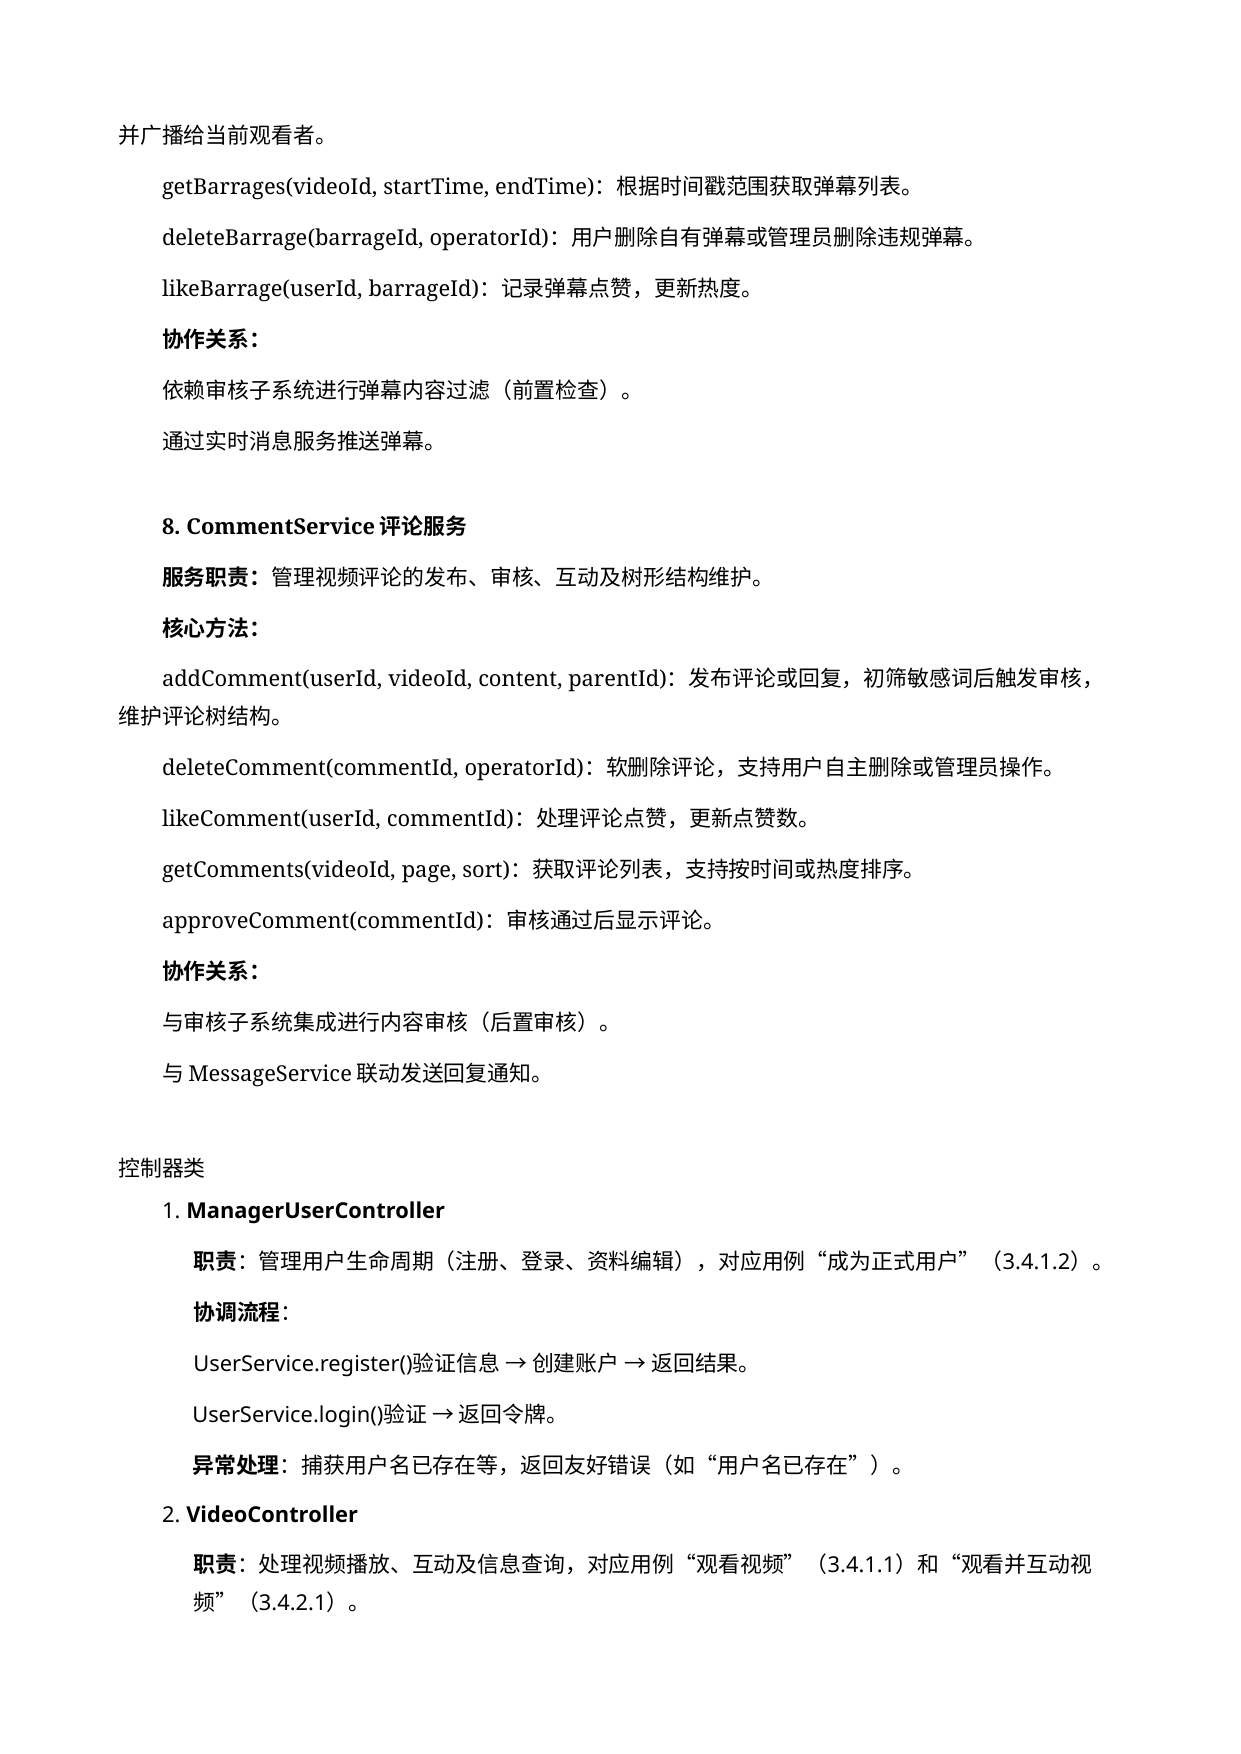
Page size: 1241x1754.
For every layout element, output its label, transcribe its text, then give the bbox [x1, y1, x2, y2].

text approveComment(commentId)：审核通过后显示评论。 [118, 903, 1122, 935]
text addComment(userId, videoId, content, parentId)：发布评论或回复，初筛敏感词后触发审核，维护评论树结构。 [118, 661, 1122, 731]
text 1. ManagerUserController​ [118, 1195, 1122, 1225]
text deleteBarrage(barrageId, operatorId)：用户删除自有弹幕或管理员删除违规弹幕。 [118, 220, 1122, 252]
text likeComment(userId, commentId)：处理评论点赞，更新点赞数。 [118, 801, 1122, 833]
text 与审核子系统集成进行内容审核（后置审核）。 [118, 1005, 1122, 1037]
text 服务职责：管理视频评论的发布、审核、互动及树形结构维护。 [118, 560, 1122, 591]
list 协调流程： [164, 1295, 1122, 1327]
list UserService.register()验证信息 → 创建账户 → 返回结果。 [164, 1346, 1122, 1378]
text 协作关系： [118, 322, 1122, 354]
text getComments(videoId, page, sort)：获取评论列表，支持按时间或热度排序。 [118, 852, 1122, 884]
text 通过实时消息服务推送弹幕。 [118, 424, 1122, 455]
text 2. VideoController​ [118, 1499, 1122, 1528]
list 职责：管理用户生命周期（注册、登录、资料编辑），对应用例“成为正式用户”（3.4.1.2）。 [164, 1244, 1122, 1276]
list 职责：处理视频播放、互动及信息查询，对应用例“观看视频”（3.4.1.1）和“观看并互动视频”（3.4.2.1）。 [164, 1547, 1122, 1617]
text 与MessageService联动发送回复通知。 [118, 1056, 1122, 1088]
text getBarrages(videoId, startTime, endTime)：根据时间戳范围获取弹幕列表。 [118, 169, 1122, 201]
subtitle 控制器类 [118, 1151, 1122, 1183]
text 协作关系： [118, 954, 1122, 986]
list UserService.login()验证 → 返回令牌。 [162, 1397, 1122, 1429]
text 依赖审核子系统进行弹幕内容过滤（前置检查）。 [118, 373, 1122, 404]
list 异常处理：捕获用户名已存在等，返回友好错误（如“用户名已存在”）。 [162, 1448, 1122, 1479]
text likeBarrage(userId, barrageId)：记录弹幕点赞，更新热度。 [118, 271, 1122, 303]
text 核心方法： [118, 611, 1122, 642]
text 并广播给当前观看者。 [118, 118, 1122, 150]
text 8. CommentService评论服务 [118, 509, 1122, 540]
text deleteComment(commentId, operatorId)：软删除评论，支持用户自主删除或管理员操作。 [118, 750, 1122, 782]
